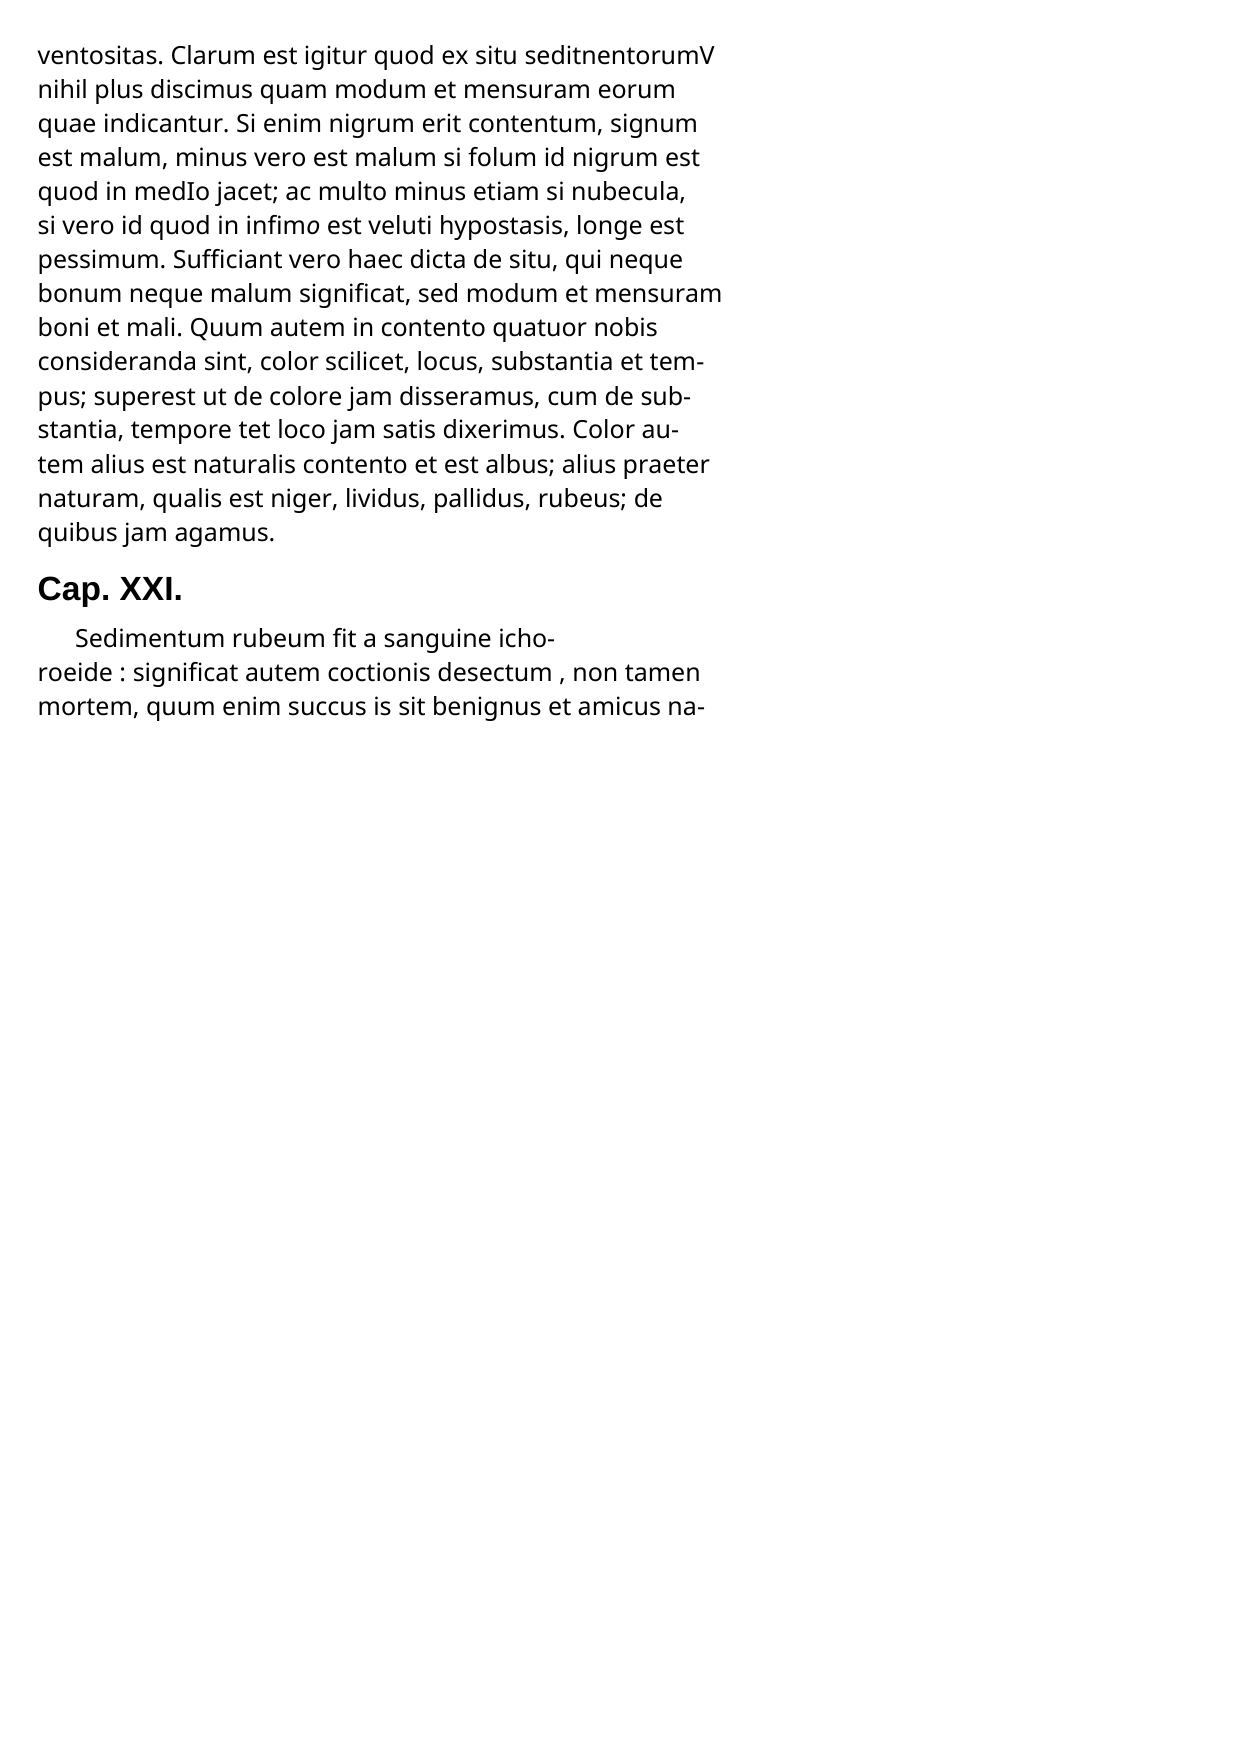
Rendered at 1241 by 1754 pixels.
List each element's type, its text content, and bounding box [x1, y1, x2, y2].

text nihil plus discimus quam modum et mensuram eorum quae indicantur. Si enim nigrum erit contentum, signum est malum, minus vero est malum si folum id nigrum est quod in medIo jacet; ac multo minus etiam si nubecula, si vero id quod in infimo est veluti hypostasis, longe est pessimum. Sufficiant vero haec dicta de situ, qui neque bonum neque malum significat, sed modum et mensuram boni et mali. Quum autem in contento quatuor nobis consideranda sint, color scilicet, locus, substantia et tem- [37, 72, 1203, 378]
text ventositas. Clarum est igitur quod ex situ seditnentorumV [37, 37, 1203, 72]
subtitle Cap. XXI. [37, 569, 1203, 608]
text pus; superest ut de colore jam disseramus, cum de sub- stantia, tempore tet loco jam satis dixerimus. Color au- tem alius est naturalis contento et est albus; alius praeter naturam, qualis est niger, lividus, pallidus, rubeus; de quibus jam agamus. [37, 378, 1203, 548]
text Sedimentum rubeum fit a sanguine icho- roeide : significat autem coctionis desectum , non tamen mortem, quum enim succus is sit benignus et amicus na- [37, 620, 1203, 723]
